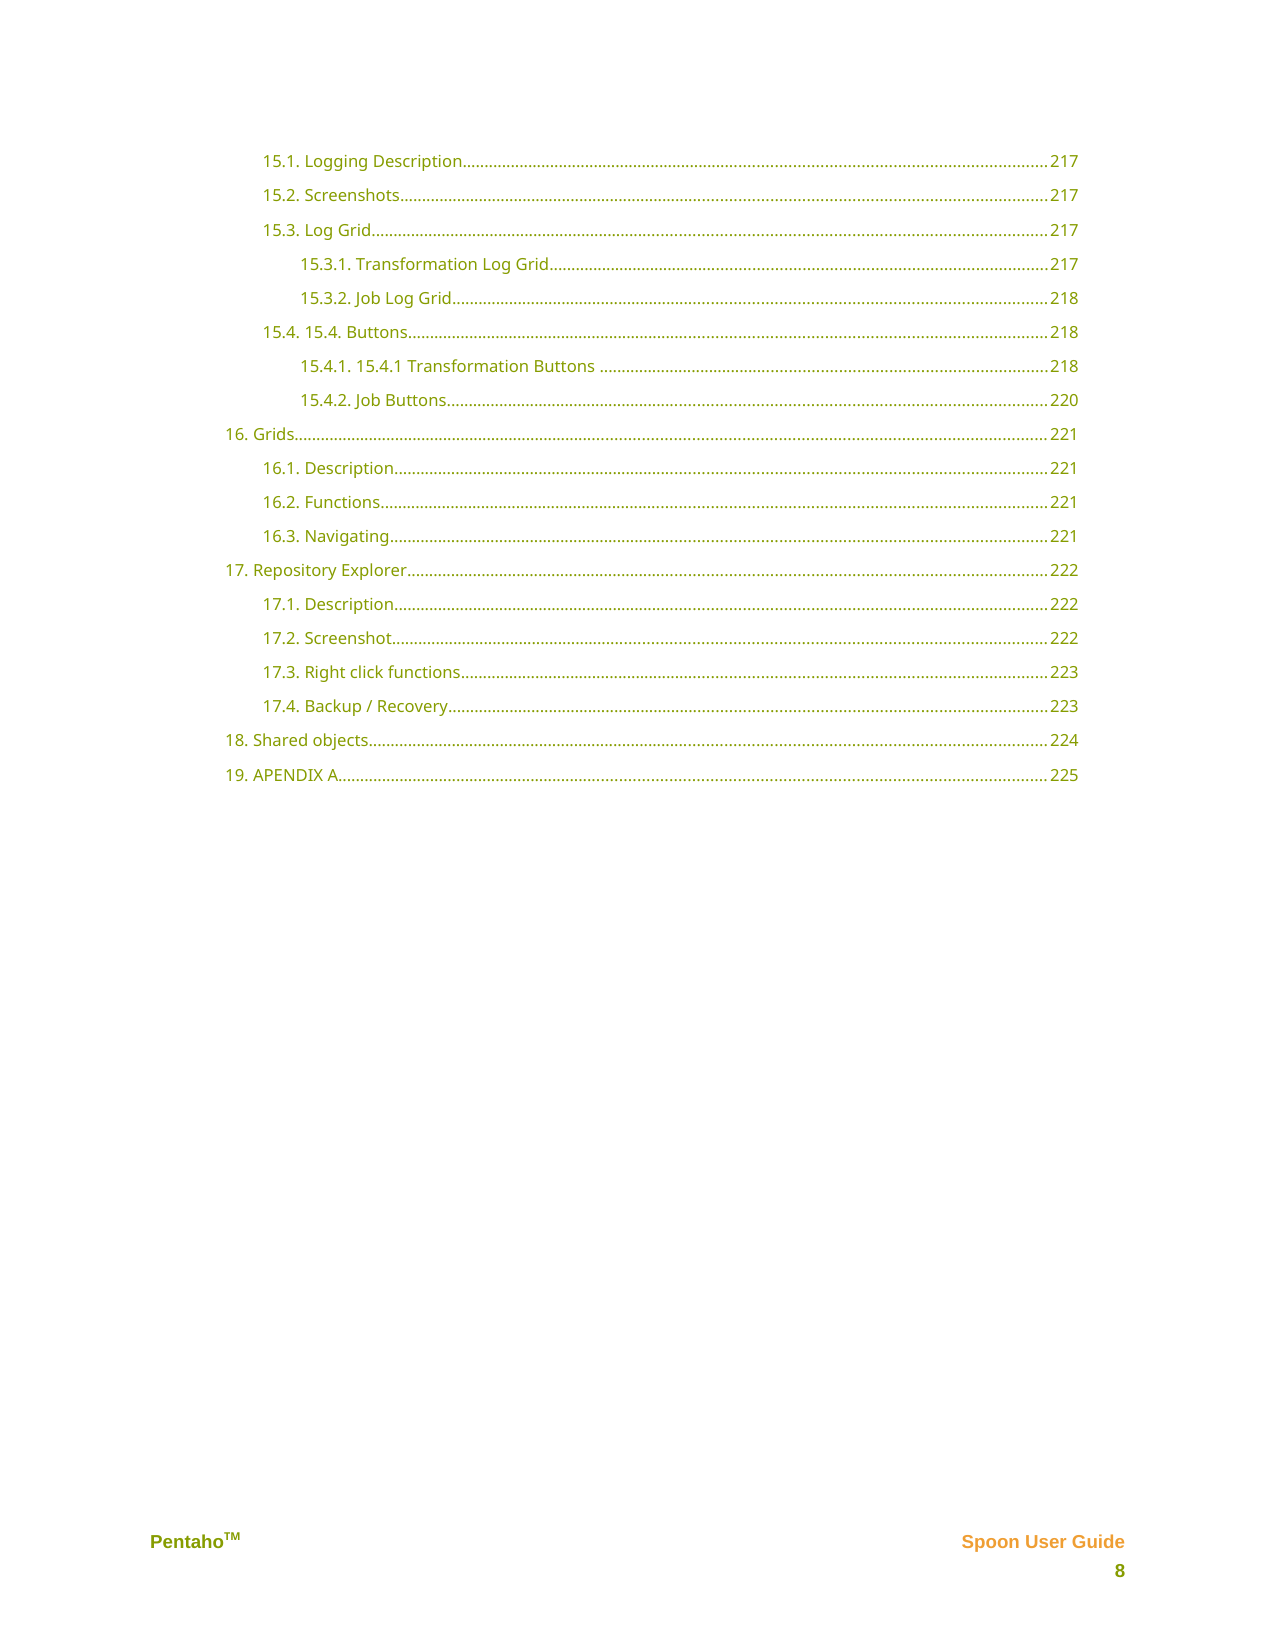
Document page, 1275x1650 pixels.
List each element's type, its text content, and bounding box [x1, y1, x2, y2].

text 17.1. Description 222 [262, 593, 1125, 616]
text 16. Grids 221 [225, 422, 1200, 445]
text 18. Shared objects 224 [225, 729, 1200, 752]
text 15.2. Screenshots 217 [262, 184, 1125, 207]
text 15.3.1. Transformation Log Grid 217 [300, 252, 1125, 275]
text 17.2. Screenshot 222 [262, 627, 1125, 649]
text 15.4.1. 15.4.1 Transformation Buttons 218 [300, 354, 1125, 377]
text 15.3.2. Job Log Grid 218 [300, 286, 1125, 309]
text 17. Repository Explorer 222 [225, 559, 1200, 581]
text 19. APENDIX A 225 [225, 763, 1200, 786]
text 15.3. Log Grid 217 [262, 218, 1125, 241]
text 15.1. Logging Description 217 [262, 150, 1125, 173]
text 15.4. 15.4. Buttons 218 [262, 320, 1125, 343]
text 16.3. Navigating 221 [262, 525, 1125, 547]
text 16.2. Functions 221 [262, 491, 1125, 513]
text 16.1. Description 221 [262, 457, 1125, 479]
text 15.4.2. Job Buttons 220 [300, 388, 1125, 411]
text 17.4. Backup / Recovery 223 [262, 695, 1125, 718]
text 17.3. Right click functions 223 [262, 661, 1125, 684]
